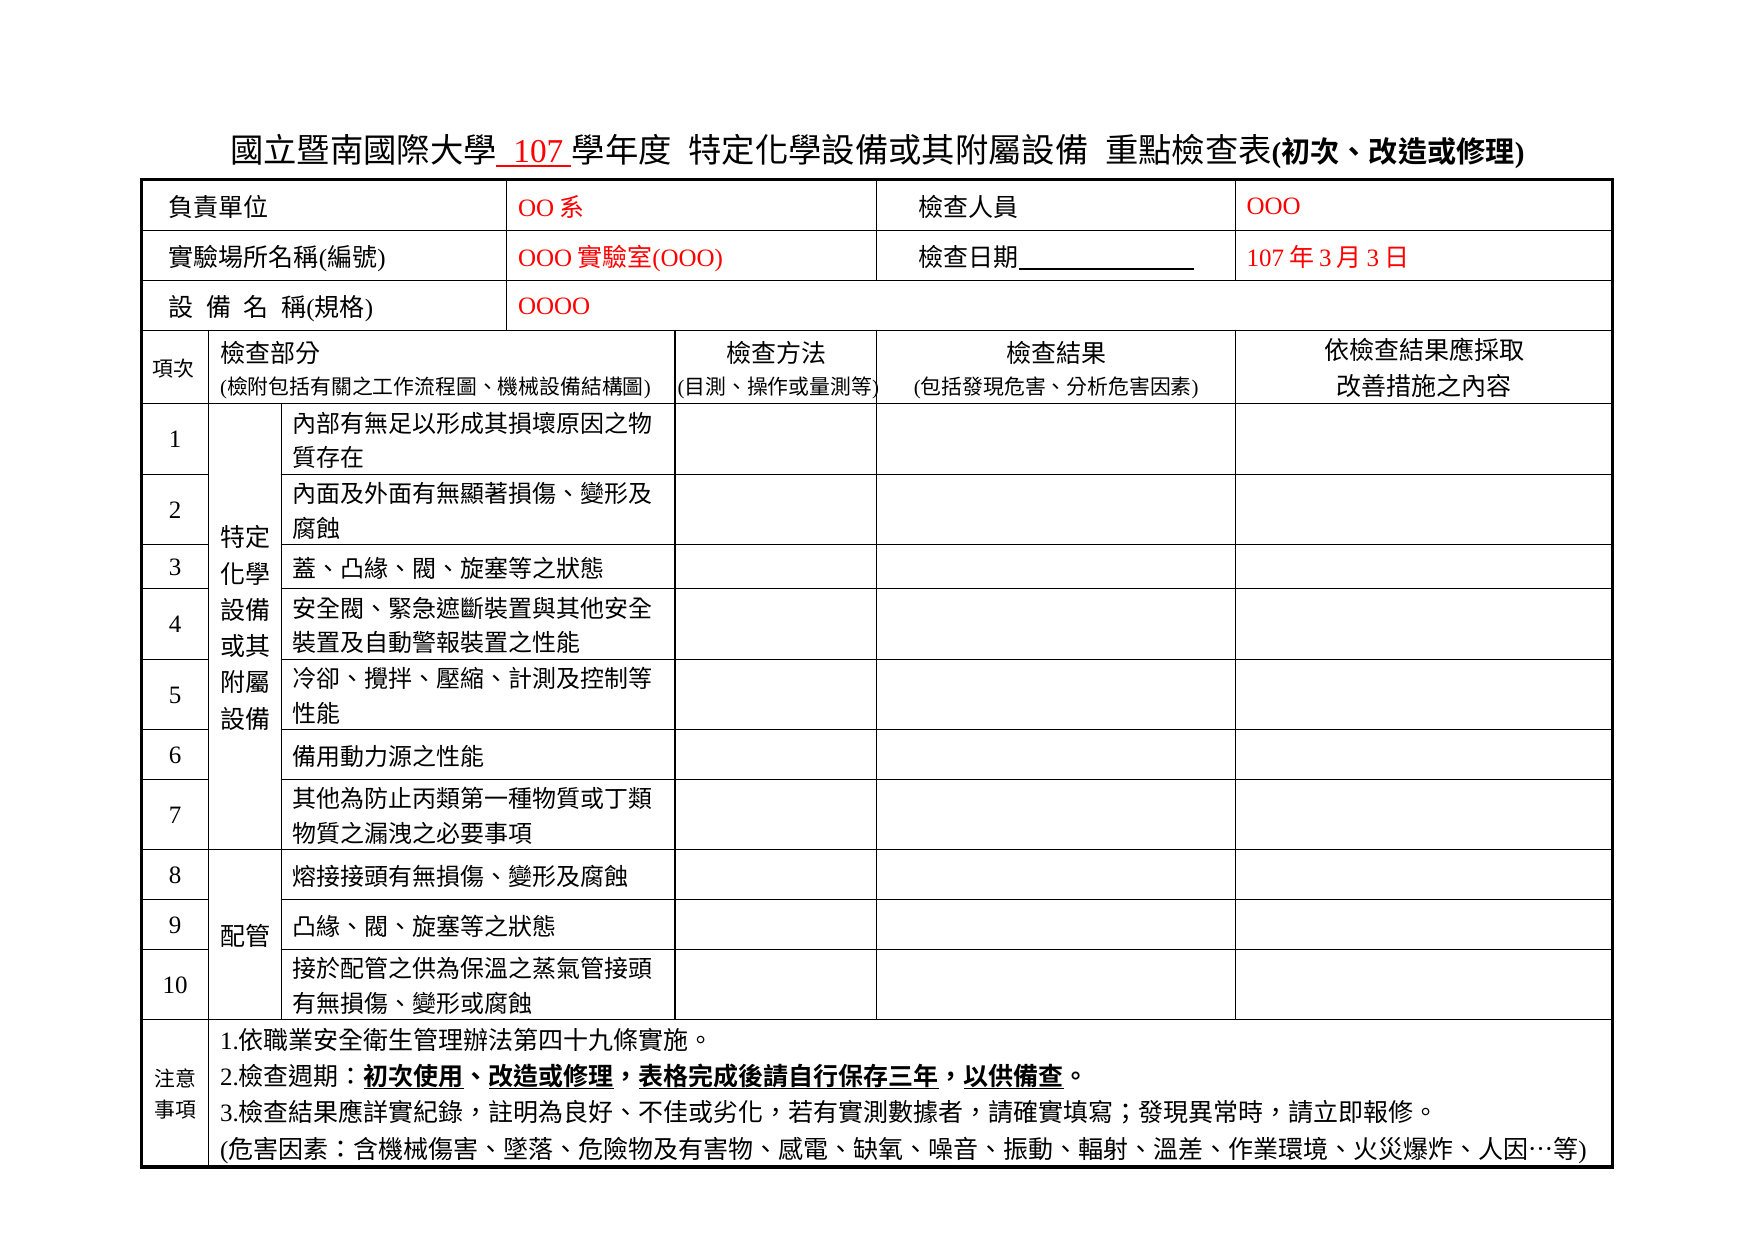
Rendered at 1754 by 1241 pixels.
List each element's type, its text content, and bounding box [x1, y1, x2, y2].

table_cell [676, 780, 876, 849]
table_cell [1236, 475, 1611, 544]
table_header OO系 [507, 181, 876, 230]
table_cell [676, 730, 876, 779]
table_cell [1236, 780, 1611, 849]
table_cell 實驗場所名稱(編號) [143, 231, 506, 280]
table_cell [1236, 545, 1611, 588]
table_cell 其他為防止丙類第一種物質或丁類物質之漏洩之必要事項 [282, 780, 674, 849]
table_cell [676, 900, 876, 949]
table_cell [877, 475, 1235, 544]
table_cell [877, 780, 1235, 849]
table_cell 熔接接頭有無損傷、變形及腐蝕 [282, 850, 674, 899]
table_cell 配管 [209, 850, 281, 1019]
table_cell [1236, 660, 1611, 729]
table_cell [877, 730, 1235, 779]
table_cell [1236, 730, 1611, 779]
table_cell [877, 404, 1235, 473]
table_cell 冷卻、攪拌、壓縮、計測及控制等性能 [282, 660, 674, 729]
table_cell 9 [143, 900, 208, 949]
table_cell [1236, 589, 1611, 659]
table_cell [877, 900, 1235, 949]
table_cell 8 [143, 850, 208, 899]
table_cell 備用動力源之性能 [282, 730, 674, 779]
table_cell 1 [143, 404, 208, 473]
table_cell 檢查方法 (目測、操作或量測等) [676, 331, 876, 403]
table_cell 3 [143, 545, 208, 588]
table_cell [1236, 850, 1611, 899]
table_cell OOOO [507, 281, 1611, 329]
table_cell 5 [143, 660, 208, 729]
table_cell 注意事項 [143, 1020, 208, 1165]
table_cell [676, 850, 876, 899]
table_cell [1236, 404, 1611, 473]
table_cell 內面及外面有無顯著損傷、變形及腐蝕 [282, 475, 674, 544]
table_cell 107年3月3日 [1236, 231, 1611, 280]
table_cell 接於配管之供為保溫之蒸氣管接頭有無損傷、變形或腐蝕 [282, 950, 674, 1019]
table_header 檢查人員 [877, 181, 1235, 230]
table_cell [676, 404, 876, 473]
table_cell 1.依職業安全衛生管理辦法第四十九條實施。 2.檢查週期：初次使用、改造或修理，表格完成後請自行保存三年，以供備查。 3.檢查結果應詳實紀錄，註明為良好、不佳或劣化，若有實測數據者，請確實填寫；發現異常時，請立即報修。 (危害因素：含機械傷害、墜落、危險物及有害物、感電、缺氧、噪音、振動、輻射、溫差、作業環境、火災爆炸、人因…等) [209, 1020, 1611, 1165]
table_cell [877, 850, 1235, 899]
table_cell 6 [143, 730, 208, 779]
table_cell 2 [143, 475, 208, 544]
table_cell 項次 [143, 331, 208, 403]
table_cell [1236, 900, 1611, 949]
table_cell [676, 660, 876, 729]
table_cell 凸緣、閥、旋塞等之狀態 [282, 900, 674, 949]
table_cell [676, 475, 876, 544]
table_header OOO [1236, 181, 1611, 230]
table_cell 特定化學設備或其附屬設備 [209, 404, 281, 849]
table_cell 10 [143, 950, 208, 1019]
table_header 負責單位 [143, 181, 506, 230]
table_cell 檢查部分 (檢附包括有關之工作流程圖、機械設備結構圖) [209, 331, 674, 403]
table_cell 蓋、凸緣、閥、旋塞等之狀態 [282, 545, 674, 588]
table_cell [877, 589, 1235, 659]
table_cell [877, 545, 1235, 588]
table_cell [877, 660, 1235, 729]
table_cell 安全閥、緊急遮斷裝置與其他安全裝置及自動警報裝置之性能 [282, 589, 674, 659]
table_cell [676, 589, 876, 659]
table_cell 檢查結果 (包括發現危害、分析危害因素) [877, 331, 1235, 403]
table_cell [676, 950, 876, 1019]
table_cell 7 [143, 780, 208, 849]
table_cell OOO實驗室(OOO) [507, 231, 876, 280]
table_cell 依檢查結果應採取 改善措施之內容 [1236, 331, 1611, 403]
table_cell 檢查日期 [877, 231, 1235, 280]
table_cell [877, 950, 1235, 1019]
table_cell 內部有無足以形成其損壞原因之物質存在 [282, 404, 674, 473]
table_cell [676, 545, 876, 588]
text 國立暨南國際大學 107 學年度 特定化學設備或其附屬設備 重點檢查表(初次、改造或修理) [150, 124, 1604, 172]
table_cell 4 [143, 589, 208, 659]
table_cell 設 備 名 稱(規格) [143, 281, 506, 329]
table_cell [1236, 950, 1611, 1019]
